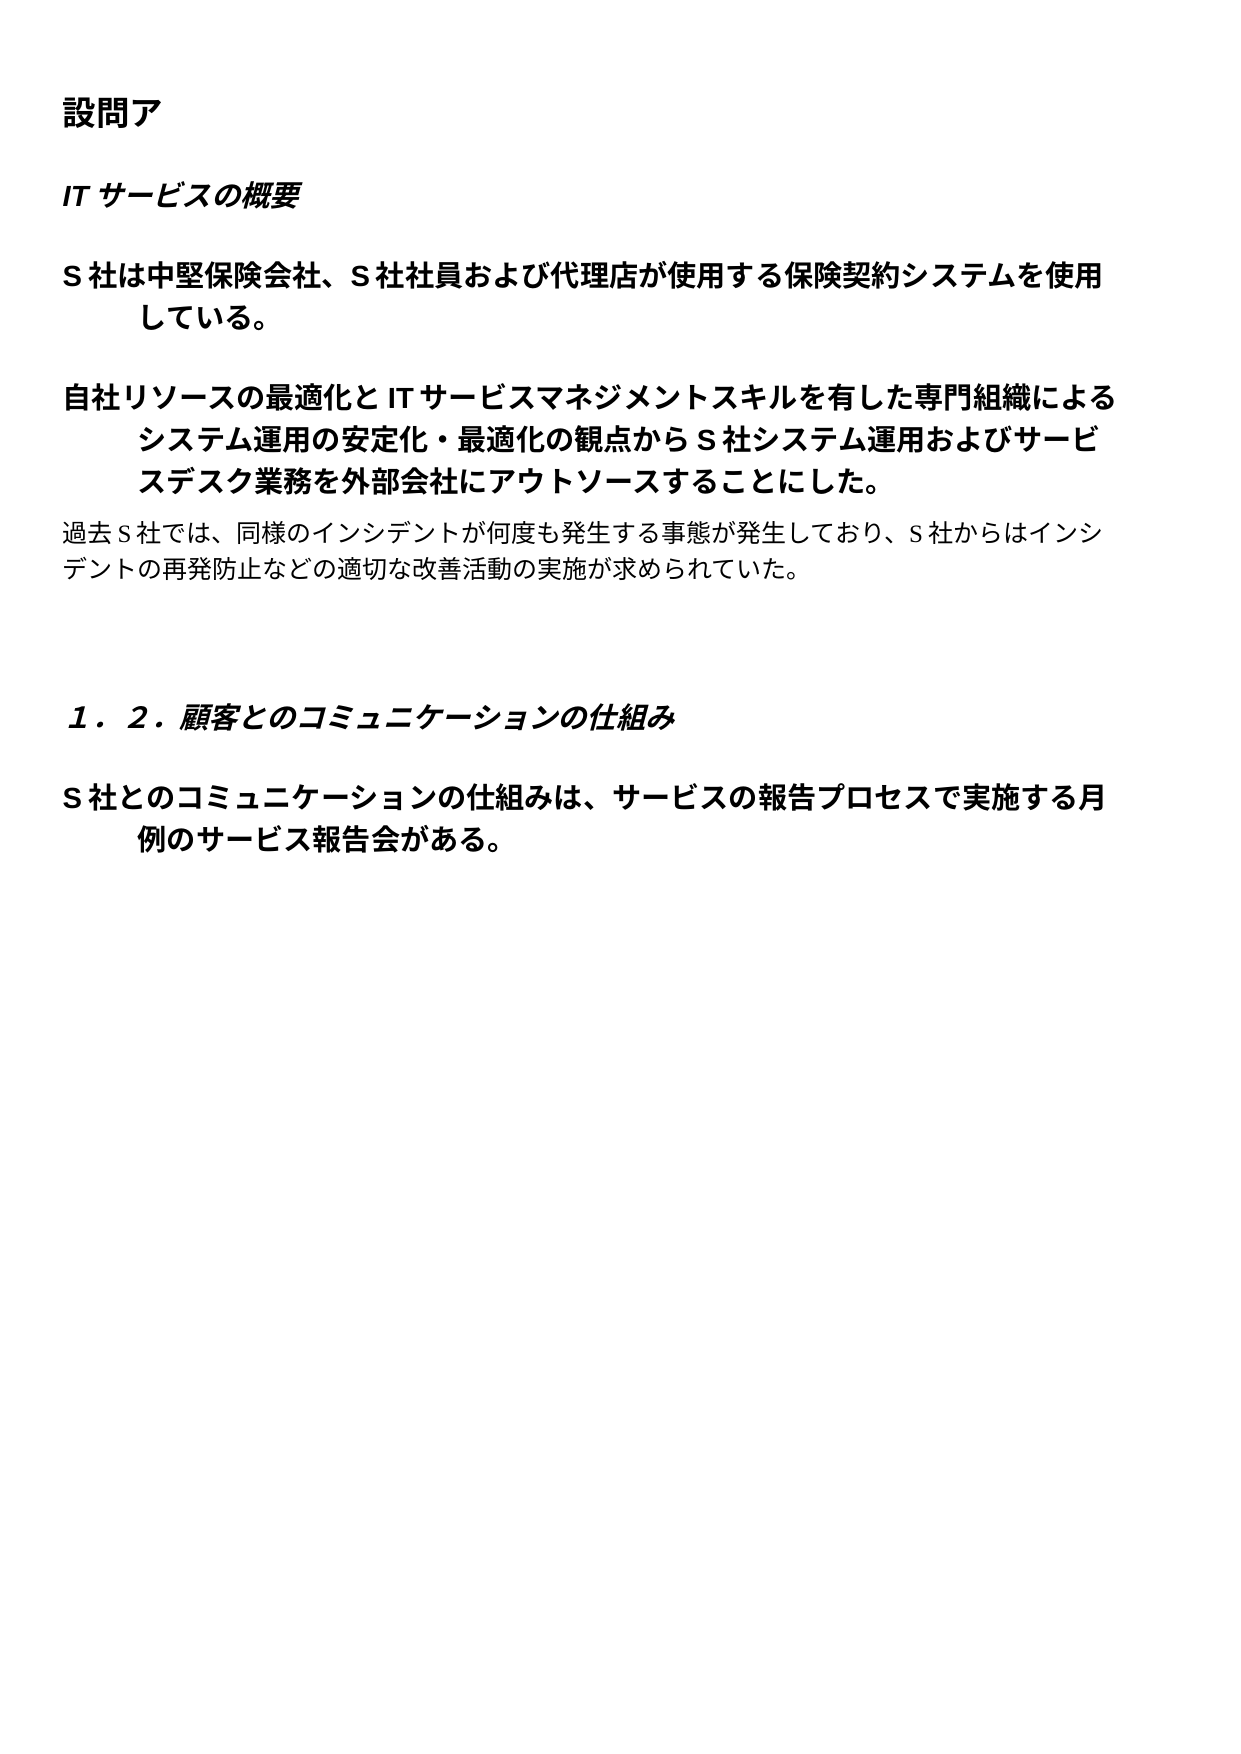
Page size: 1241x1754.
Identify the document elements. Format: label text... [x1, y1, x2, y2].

subtitle 設問ア [62, 89, 1122, 135]
subtitle S社は中堅保険会社、S社社員および代理店が使用する保険契約システムを使用している。 [62, 252, 1122, 337]
text 過去S社では、同様のインシデントが何度も発生する事態が発生しており、S社からはインシデントの再発防止などの適切な改善活動の実施が求められていた。 [62, 513, 1122, 586]
subtitle ITサービスの概要 [62, 172, 1122, 214]
subtitle １．２．顧客とのコミュニケーションの仕組み [62, 694, 1122, 737]
subtitle S社とのコミュニケーションの仕組みは、サービスの報告プロセスで実施する月例のサービス報告会がある。 [62, 774, 1122, 859]
subtitle 自社リソースの最適化とITサービスマネジメントスキルを有した専門組織によるシステム運用の安定化・最適化の観点からS社システム運用およびサービスデスク業務を外部会社にアウトソースすることにした。 [62, 374, 1122, 501]
